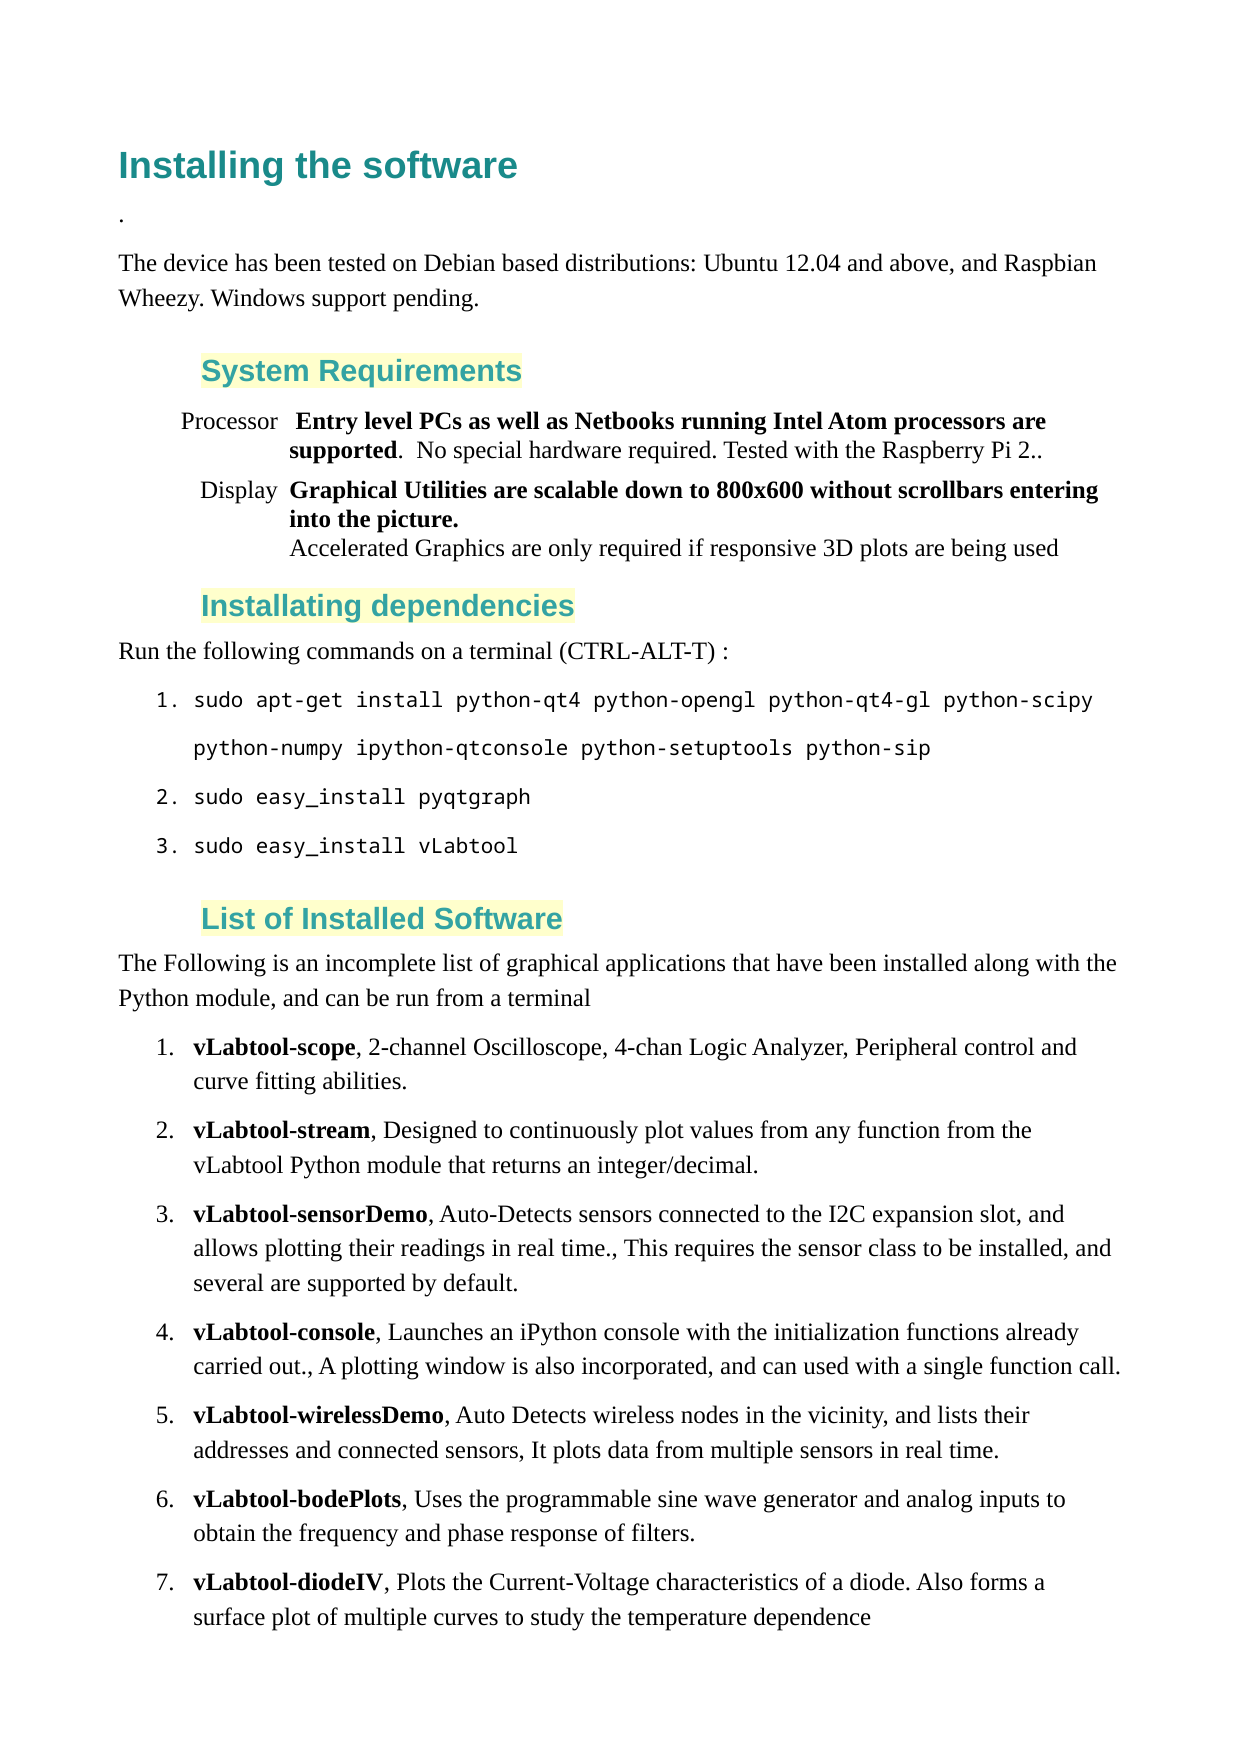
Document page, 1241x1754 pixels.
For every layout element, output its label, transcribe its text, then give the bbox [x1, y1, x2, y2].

subtitle Installing the software [118, 143, 1122, 187]
list vLabtool-scope, 2-channel Oscilloscope, 4-chan Logic Analyzer, Peripheral control and curve fitting abilities. [156, 1032, 1122, 1095]
list vLabtool-diodeIV, Plots the Current-Voltage characteristics of a diode. Also forms a surface plot of multiple curves to study the temperature dependence [156, 1567, 1122, 1631]
table_header Entry level PCs as well as Netbooks running Intel Atom processors are supported. No special hardware required. Tested with the Raspberry Pi 2.. [283, 401, 1123, 469]
list python-numpy ipython-qtconsole python-setuptools python-sip [156, 733, 1122, 762]
text . [118, 199, 1122, 228]
list vLabtool-wirelessDemo, Auto Detects wireless nodes in the vicinity, and lists their addresses and connected sensors, It plots data from multiple sensors in real time. [156, 1400, 1122, 1463]
list vLabtool-console, Launches an iPython console with the initialization functions already carried out., A plotting window is also incorporated, and can used with a single function call. [156, 1317, 1122, 1380]
list vLabtool-stream, Designed to continuously plot values from any function from the vLabtool Python module that returns an integer/decimal. [156, 1115, 1122, 1178]
list sudo easy_install vLabtool [156, 831, 1122, 859]
subtitle System Requirements [522, 353, 1122, 388]
table_header Processor [118, 401, 283, 469]
list sudo apt-get install python-qt4 python-opengl python-qt4-gl python-scipy [156, 685, 1122, 713]
text Run the following commands on a terminal (CTRL-ALT-T) : [118, 636, 1122, 664]
subtitle Installating dependencies [575, 588, 1122, 623]
list vLabtool-sensorDemo, Auto-Detects sensors connected to the I2C expansion slot, and allows plotting their readings in real time., This requires the sensor class to be installed, and several are supported by default. [156, 1199, 1122, 1296]
list vLabtool-bodePlots, Uses the programmable sine wave generator and analog inputs to obtain the frequency and phase response of filters. [156, 1484, 1122, 1547]
list sudo easy_install pyqtgraph [156, 782, 1122, 811]
table_cell Graphical Utilities are scalable down to 800x600 without scrollbars entering into the picture. Accelerated Graphics are only required if responsive 3D plots are being used [283, 470, 1123, 567]
text The Following is an incomplete list of graphical applications that have been installed along with the Python module, and can be run from a terminal [118, 948, 1122, 1011]
subtitle List of Installed Software [563, 900, 1122, 936]
text The device has been tested on Debian based distributions: Ubuntu 12.04 and above, and Raspbian Wheezy. Windows support pending. [118, 248, 1122, 312]
table_cell Display [118, 470, 283, 567]
